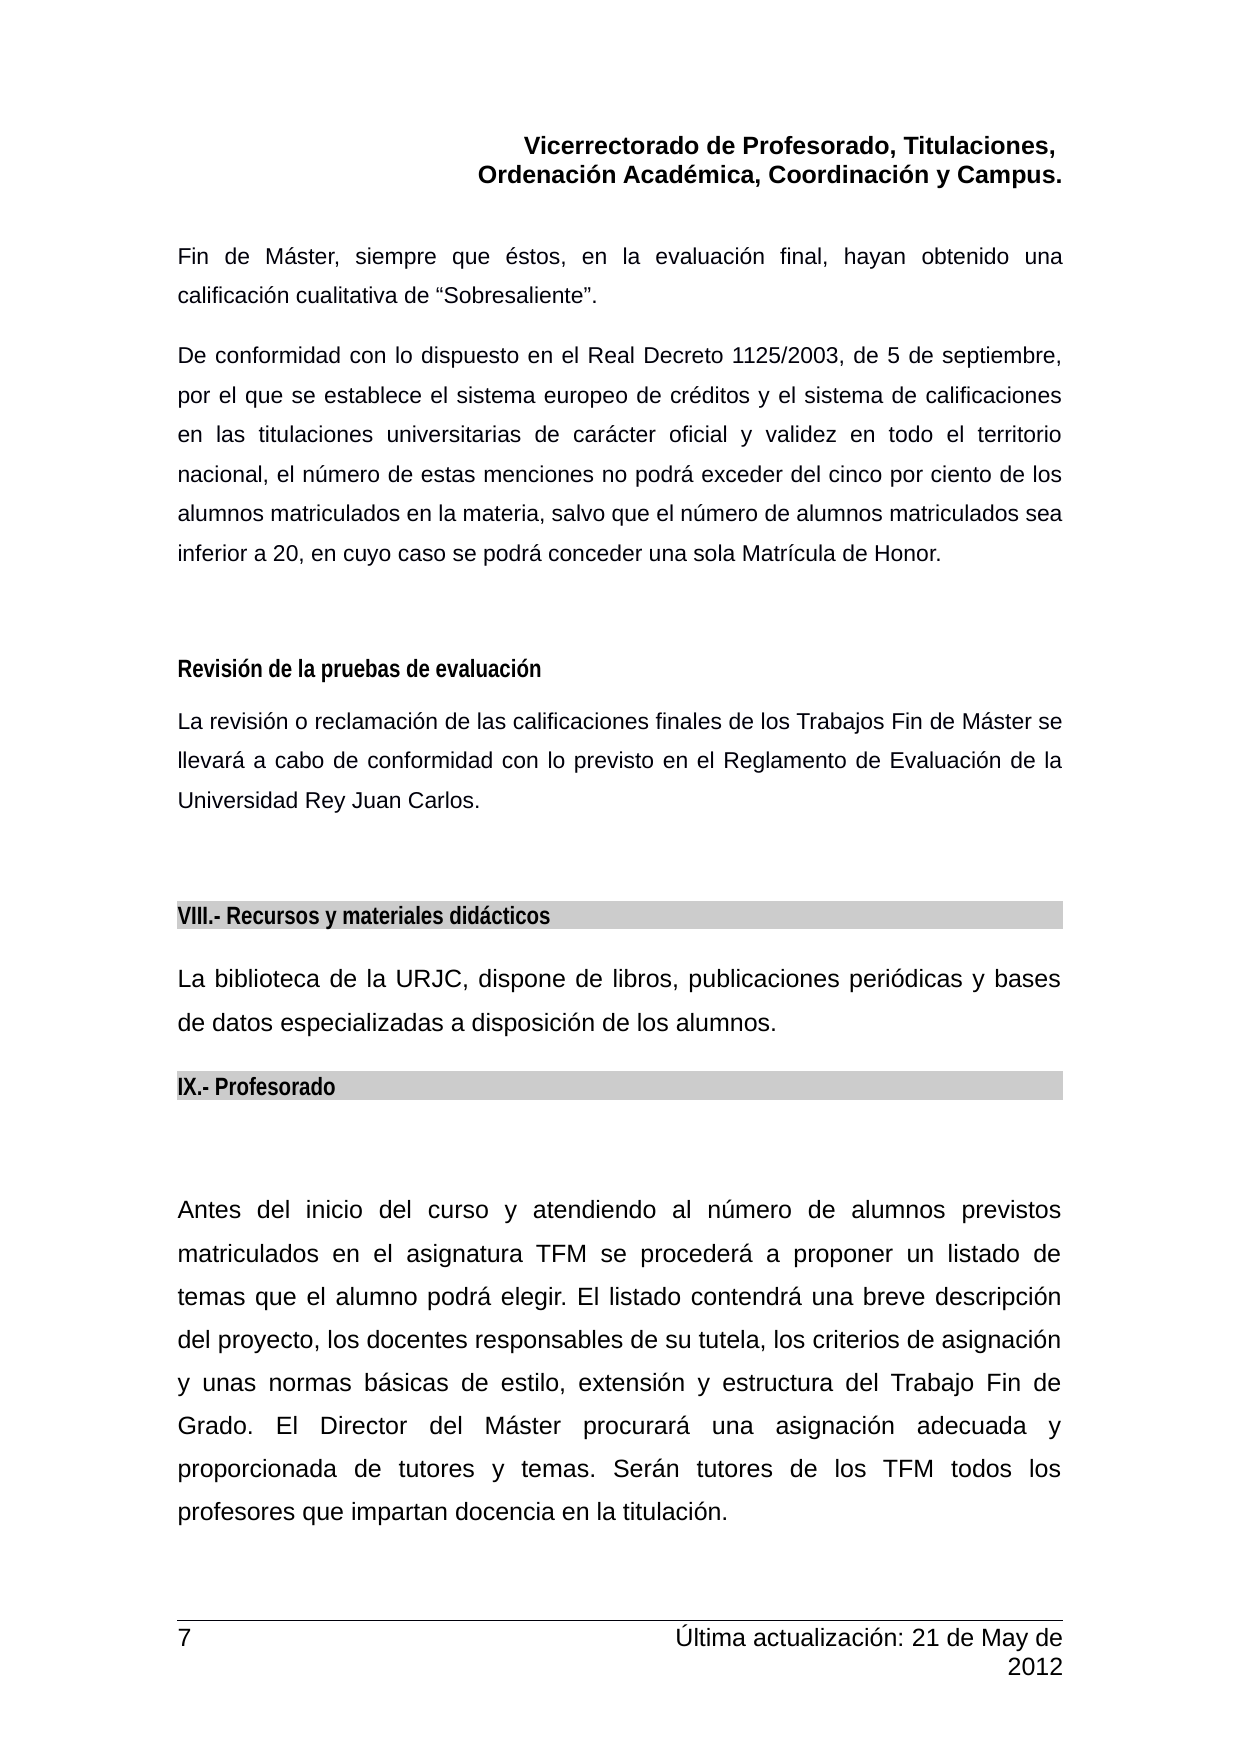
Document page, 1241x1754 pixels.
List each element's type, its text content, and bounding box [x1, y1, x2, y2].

text La biblioteca de la URJC, dispone de libros, publicaciones periódicas y bases de datos especializadas a disposición de los alumnos. [177, 964, 1063, 1036]
text VIII.- Recursos y materiales didácticos [177, 901, 1063, 929]
text De conformidad con lo dispuesto en el Real Decreto 1125/2003, de 5 de septiembre, por el que se establece el sistema europeo de créditos y el sistema de calificaciones en las titulaciones universitarias de carácter oficial y validez en todo el territorio nacional, el número de estas menciones no podrá exceder del cinco por ciento de los alumnos matriculados en la materia, salvo que el número de alumnos matriculados sea inferior a 20, en cuyo caso se podrá conceder una sola Matrícula de Honor. [177, 342, 1063, 566]
text Revisión de la pruebas de evaluación [177, 654, 1063, 682]
text IX.- Profesorado [177, 1071, 1063, 1100]
text Antes del inicio del curso y atendiendo al número de alumnos previstos matriculados en el asignatura TFM se procederá a proponer un listado de temas que el alumno podrá elegir. El listado contendrá una breve descripción del proyecto, los docentes responsables de su tutela, los criterios de asignación y unas normas básicas de estilo, extensión y estructura del Trabajo Fin de Grado. El Director del Máster procurará una asignación adecuada y proporcionada de tutores y temas. Serán tutores de los TFM todos los profesores que impartan docencia en la titulación. [177, 1196, 1063, 1526]
text La revisión o reclamación de las calificaciones finales de los Trabajos Fin de Máster se llevará a cabo de conformidad con lo previsto en el Reglamento de Evaluación de la Universidad Rey Juan Carlos. [177, 708, 1063, 813]
text Fin de Máster, siempre que éstos, en la evaluación final, hayan obtenido una calificación cualitativa de “Sobresaliente”. [177, 243, 1063, 308]
